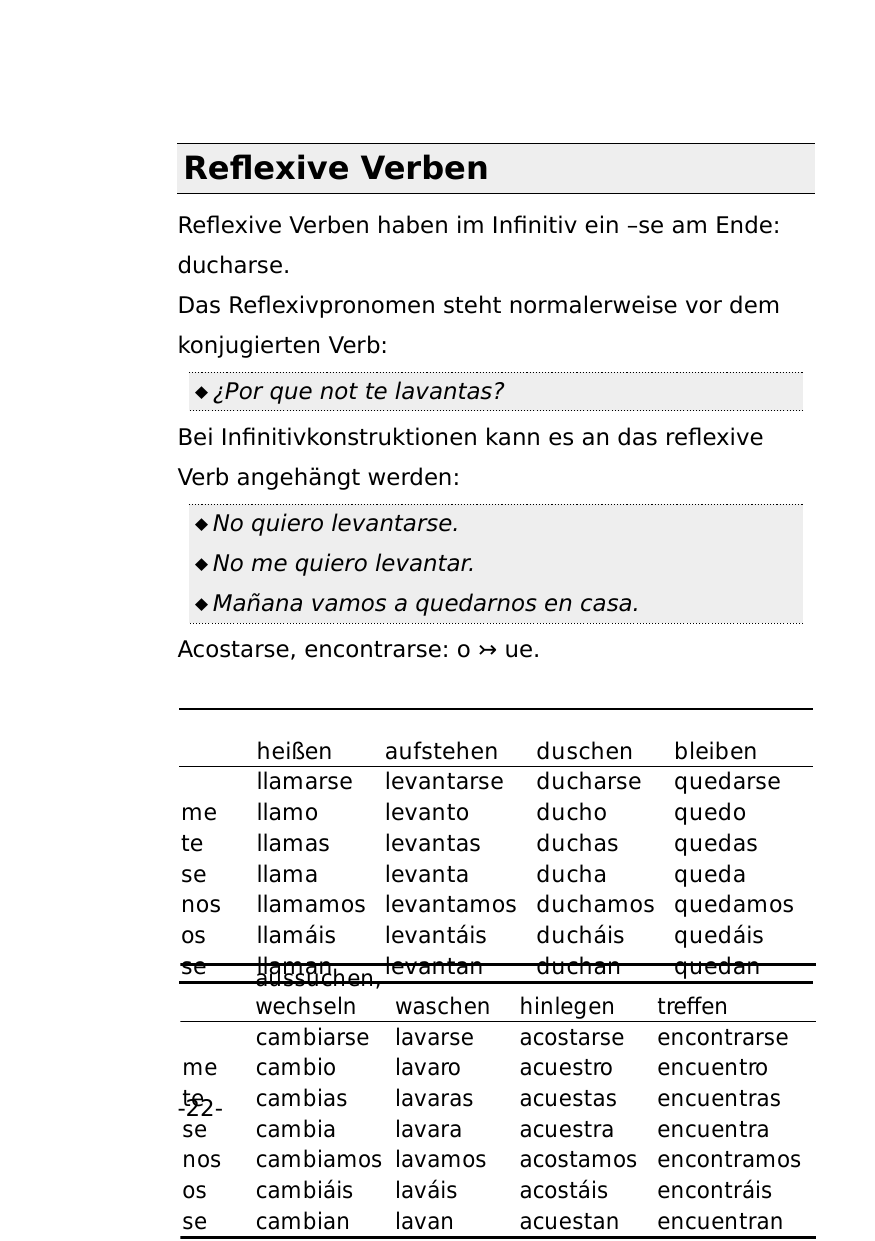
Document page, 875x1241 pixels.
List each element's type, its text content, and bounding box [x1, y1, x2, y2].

text Reflexive Verben haben im Infinitiv ein –se am Ende: ducharse. [177, 212, 815, 278]
list ¿Por que not te lavantas? [189, 372, 803, 411]
text Bei Infinitivkonstruktionen kann es an das reflexive Verb angehängt werden: [177, 424, 815, 491]
list No quiero levantarse. [189, 504, 803, 537]
subtitle Reflexive Verben [177, 144, 815, 193]
list No me quiero levantar. [189, 544, 803, 577]
text Das Reflexivpronomen steht normalerweise vor dem konjugierten Verb: [177, 292, 815, 358]
text Acostarse, encontrarse: o ↣ ue. [177, 636, 815, 663]
list Mañana vamos a quedarnos en casa. [189, 584, 803, 623]
